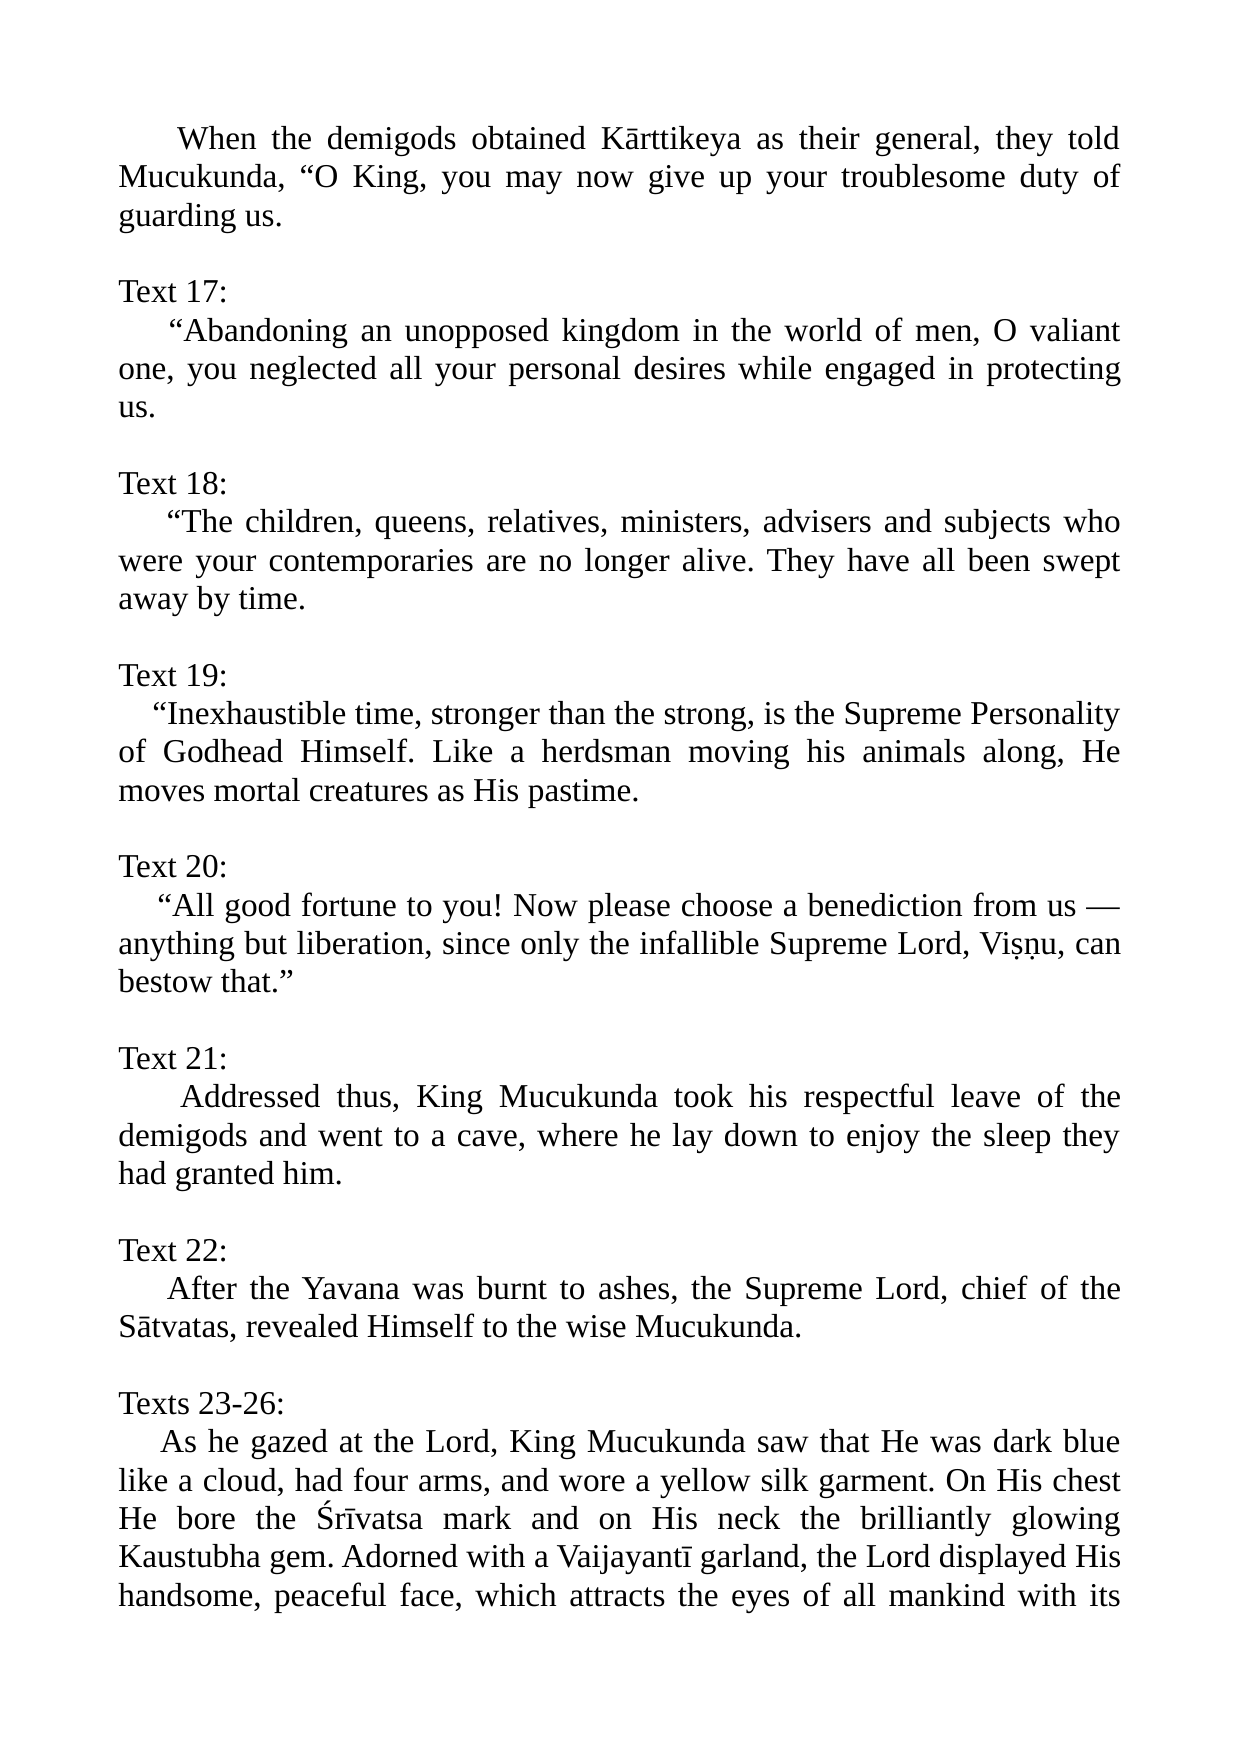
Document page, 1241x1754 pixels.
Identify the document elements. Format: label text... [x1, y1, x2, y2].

text “All good fortune to you! Now please choose a benediction from us — anything but liberation, since only the infallible Supreme Lord, Viṣṇu, can bestow that.” [118, 885, 1122, 1000]
text “Inexhaustible time, stronger than the strong, is the Supreme Personality of Godhead Himself. Like a herdsman moving his animals along, He moves mortal creatures as His pastime. [118, 693, 1122, 808]
text When the demigods obtained Kārttikeya as their general, they told Mucukunda, “O King, you may now give up your troublesome duty of guarding us. [118, 118, 1122, 233]
text As he gazed at the Lord, King Mucukunda saw that He was dark blue like a cloud, had four arms, and wore a yellow silk garment. On His chest He bore the Śrīvatsa mark and on His neck the brilliantly glowing Kaustubha gem. Adorned with a Vaijayantī garland, the Lord displayed His handsome, peaceful face, which attracts the eyes of all mankind with its [118, 1421, 1122, 1613]
text After the Yavana was burnt to ashes, the Supreme Lord, chief of the Sātvatas, revealed Himself to the wise Mucukunda. [118, 1268, 1122, 1345]
text Addressed thus, King Mucukunda took his respectful leave of the demigods and went to a cave, where he lay down to enjoy the sleep they had granted him. [118, 1076, 1122, 1191]
text Text 17: [118, 271, 1122, 310]
text Texts 23-26: [118, 1383, 1122, 1421]
text “Abandoning an unopposed kingdom in the world of men, O valiant one, you neglected all your personal desires while engaged in protecting us. [118, 310, 1122, 425]
text Text 22: [118, 1230, 1122, 1268]
text Text 19: [118, 655, 1122, 693]
text Text 20: [118, 846, 1122, 885]
text Text 21: [118, 1038, 1122, 1076]
text “The children, queens, relatives, ministers, advisers and subjects who were your contemporaries are no longer alive. They have all been swept away by time. [118, 501, 1122, 616]
text Text 18: [118, 463, 1122, 501]
